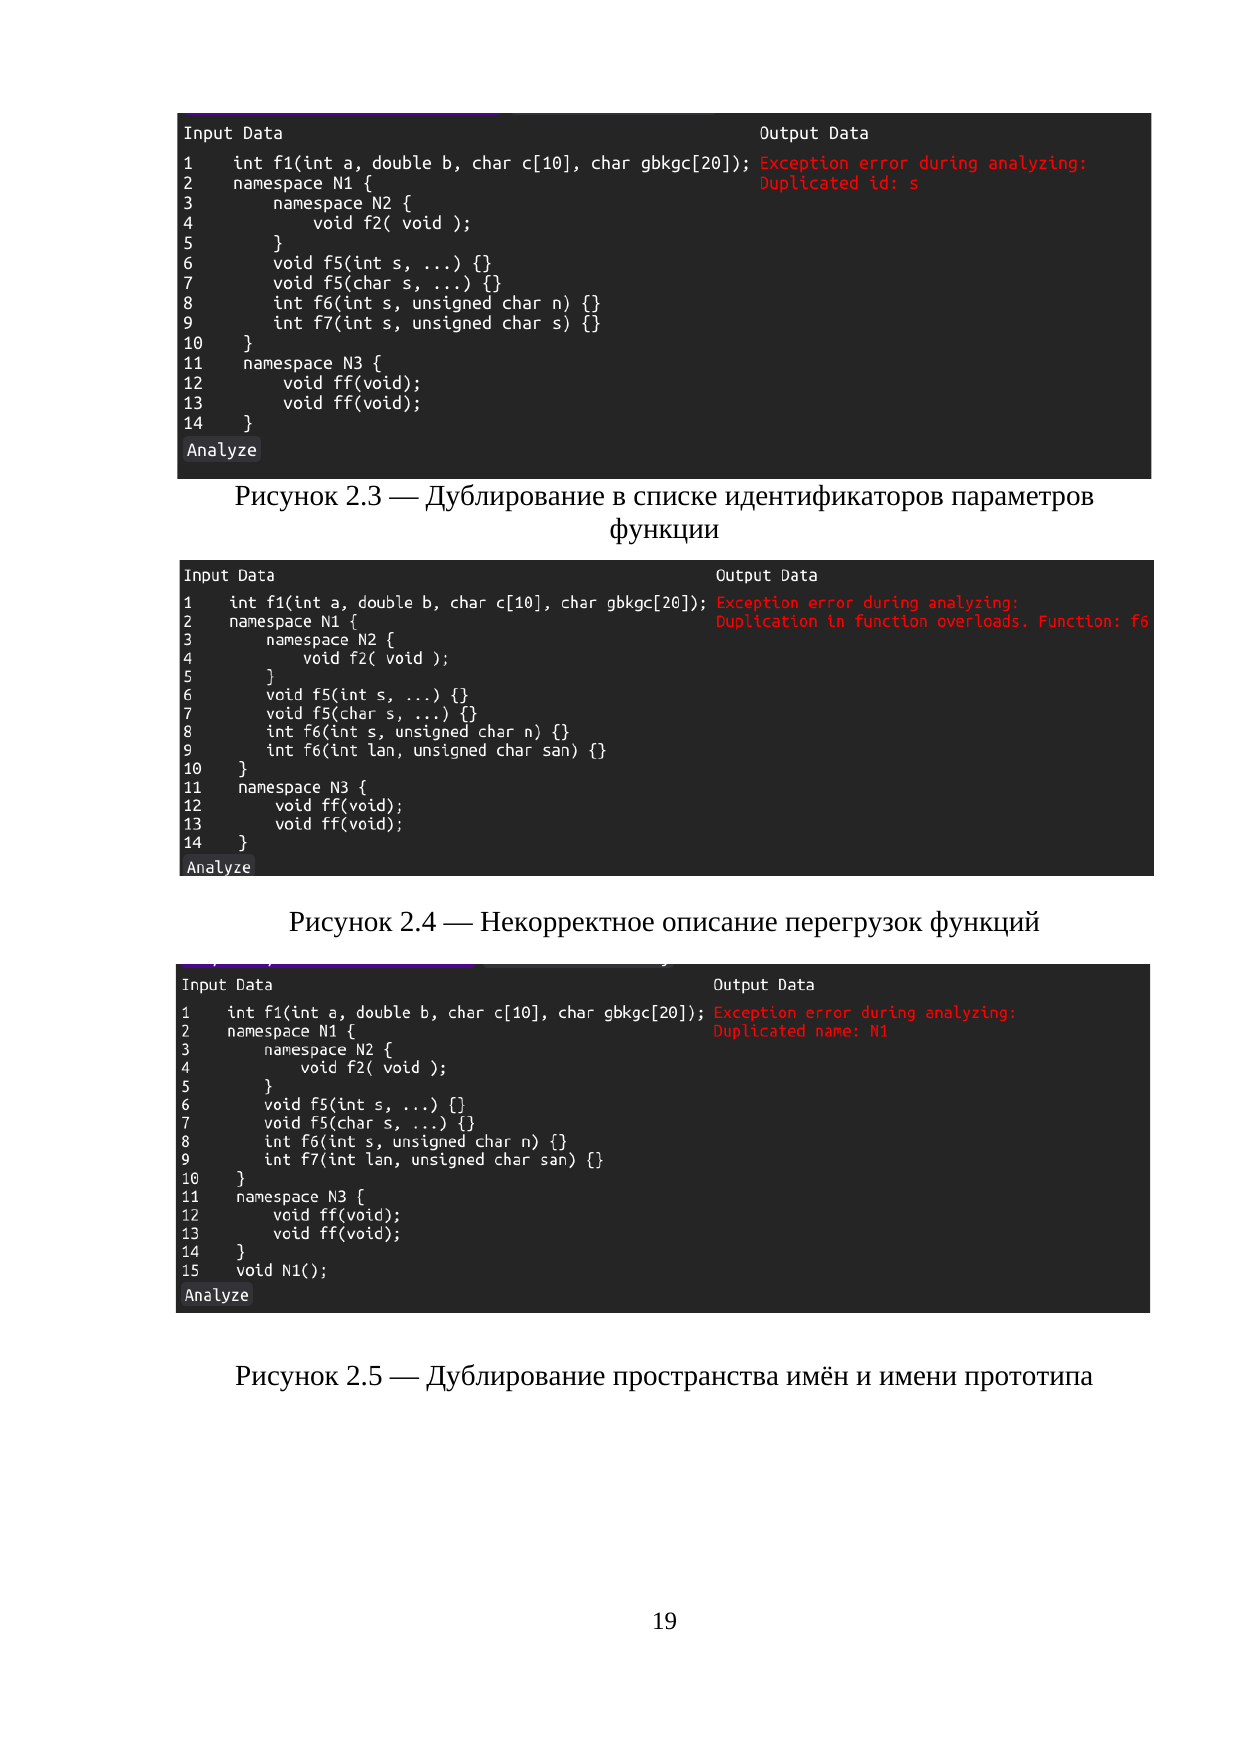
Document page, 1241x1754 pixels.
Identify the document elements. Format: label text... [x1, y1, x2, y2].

title Рисунок 2.3 — Дублирование в списке идентификаторов параметров функции [177, 479, 1152, 545]
title Рисунок 2.5 — Дублирование пространства имён и имени прототипа [177, 966, 1152, 1391]
picture [179, 560, 1154, 876]
picture [175, 964, 1150, 1313]
title Рисунок 2.4 — Некорректное описание перегрузок функций [177, 557, 1152, 938]
picture [177, 113, 1152, 479]
